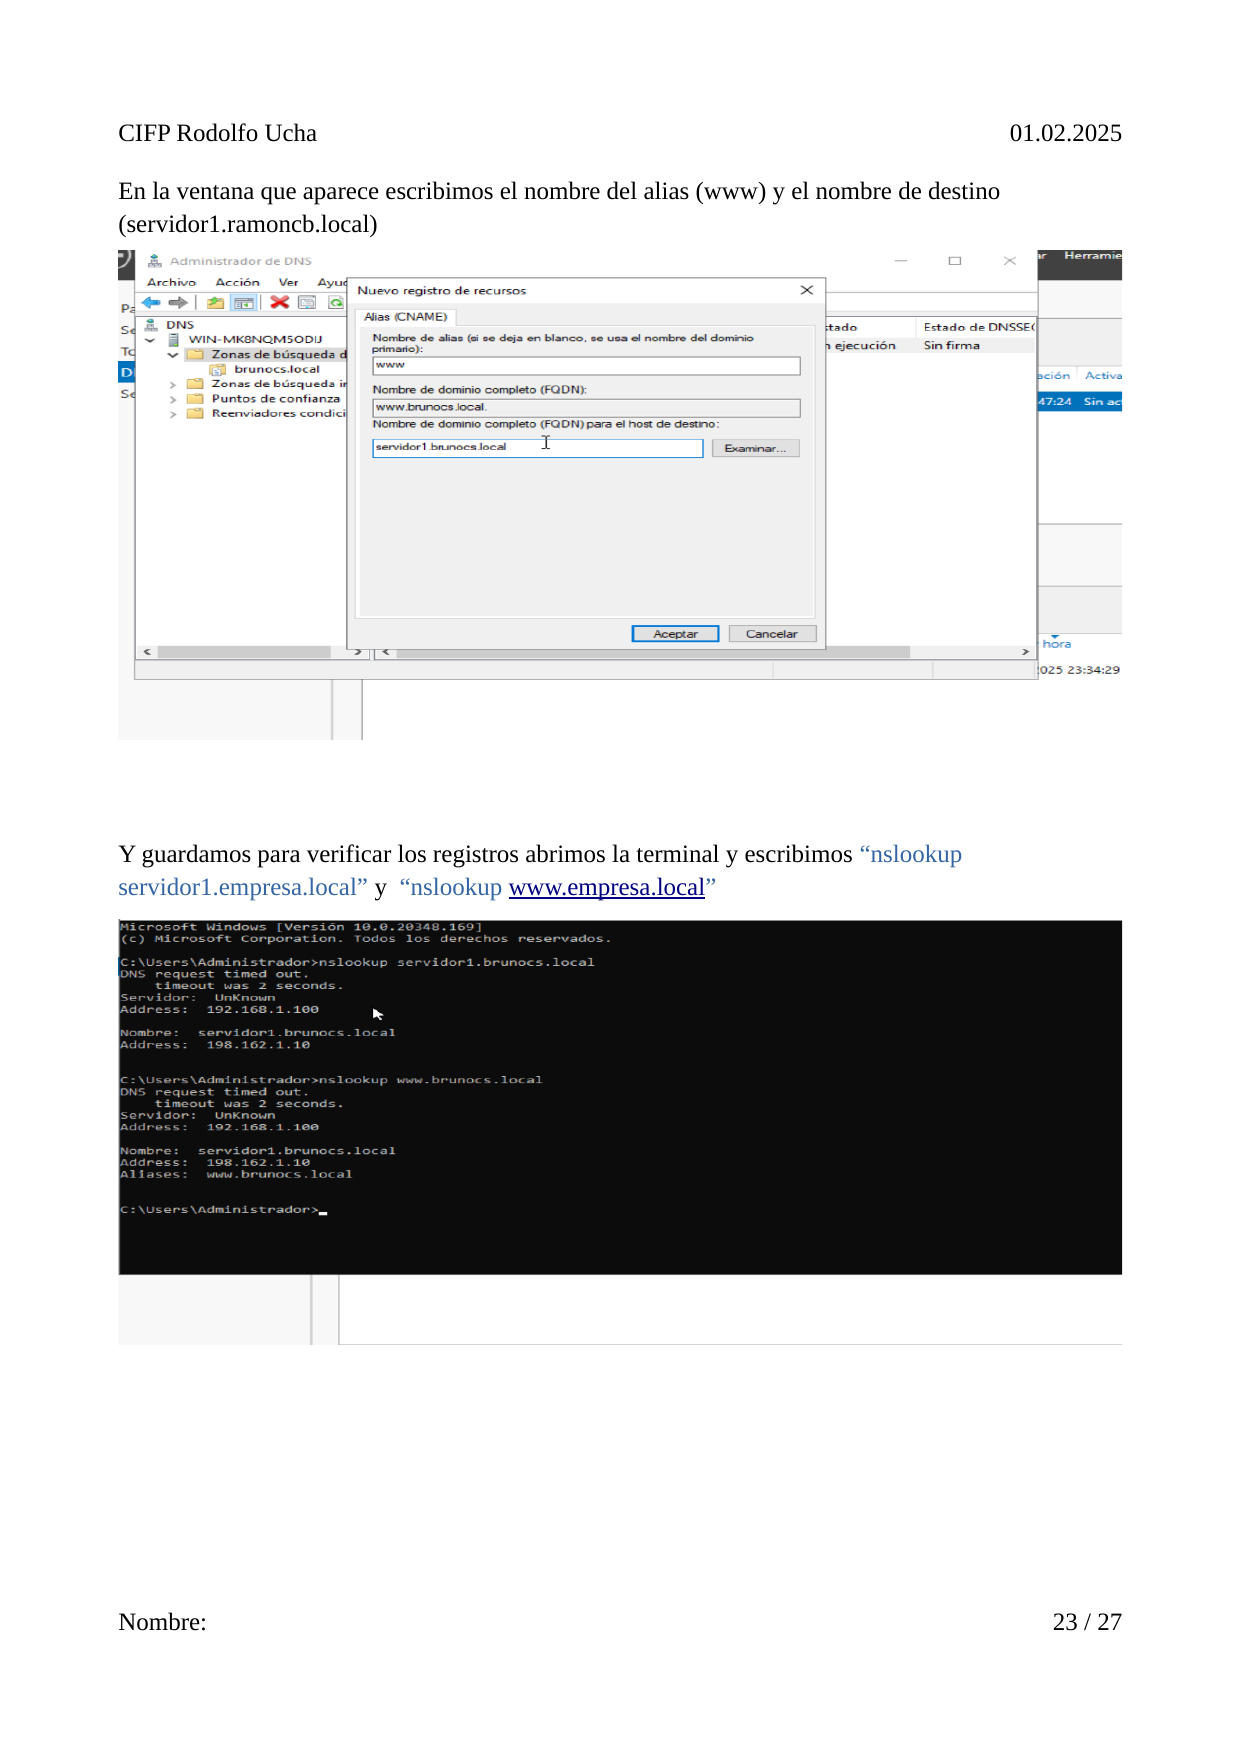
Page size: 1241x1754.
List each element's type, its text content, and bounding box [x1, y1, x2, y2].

text Y guardamos para verificar los registros abrimos la terminal y escribimos “nslookup servidor1.empresa.local” y “nslookup www.empresa.local” [118, 839, 1122, 901]
picture [118, 919, 1123, 1345]
text En la ventana que aparece escribimos el nombre del alias (www) y el nombre de destino (servidor1.ramoncb.local) [118, 176, 1122, 238]
picture [118, 250, 1123, 740]
